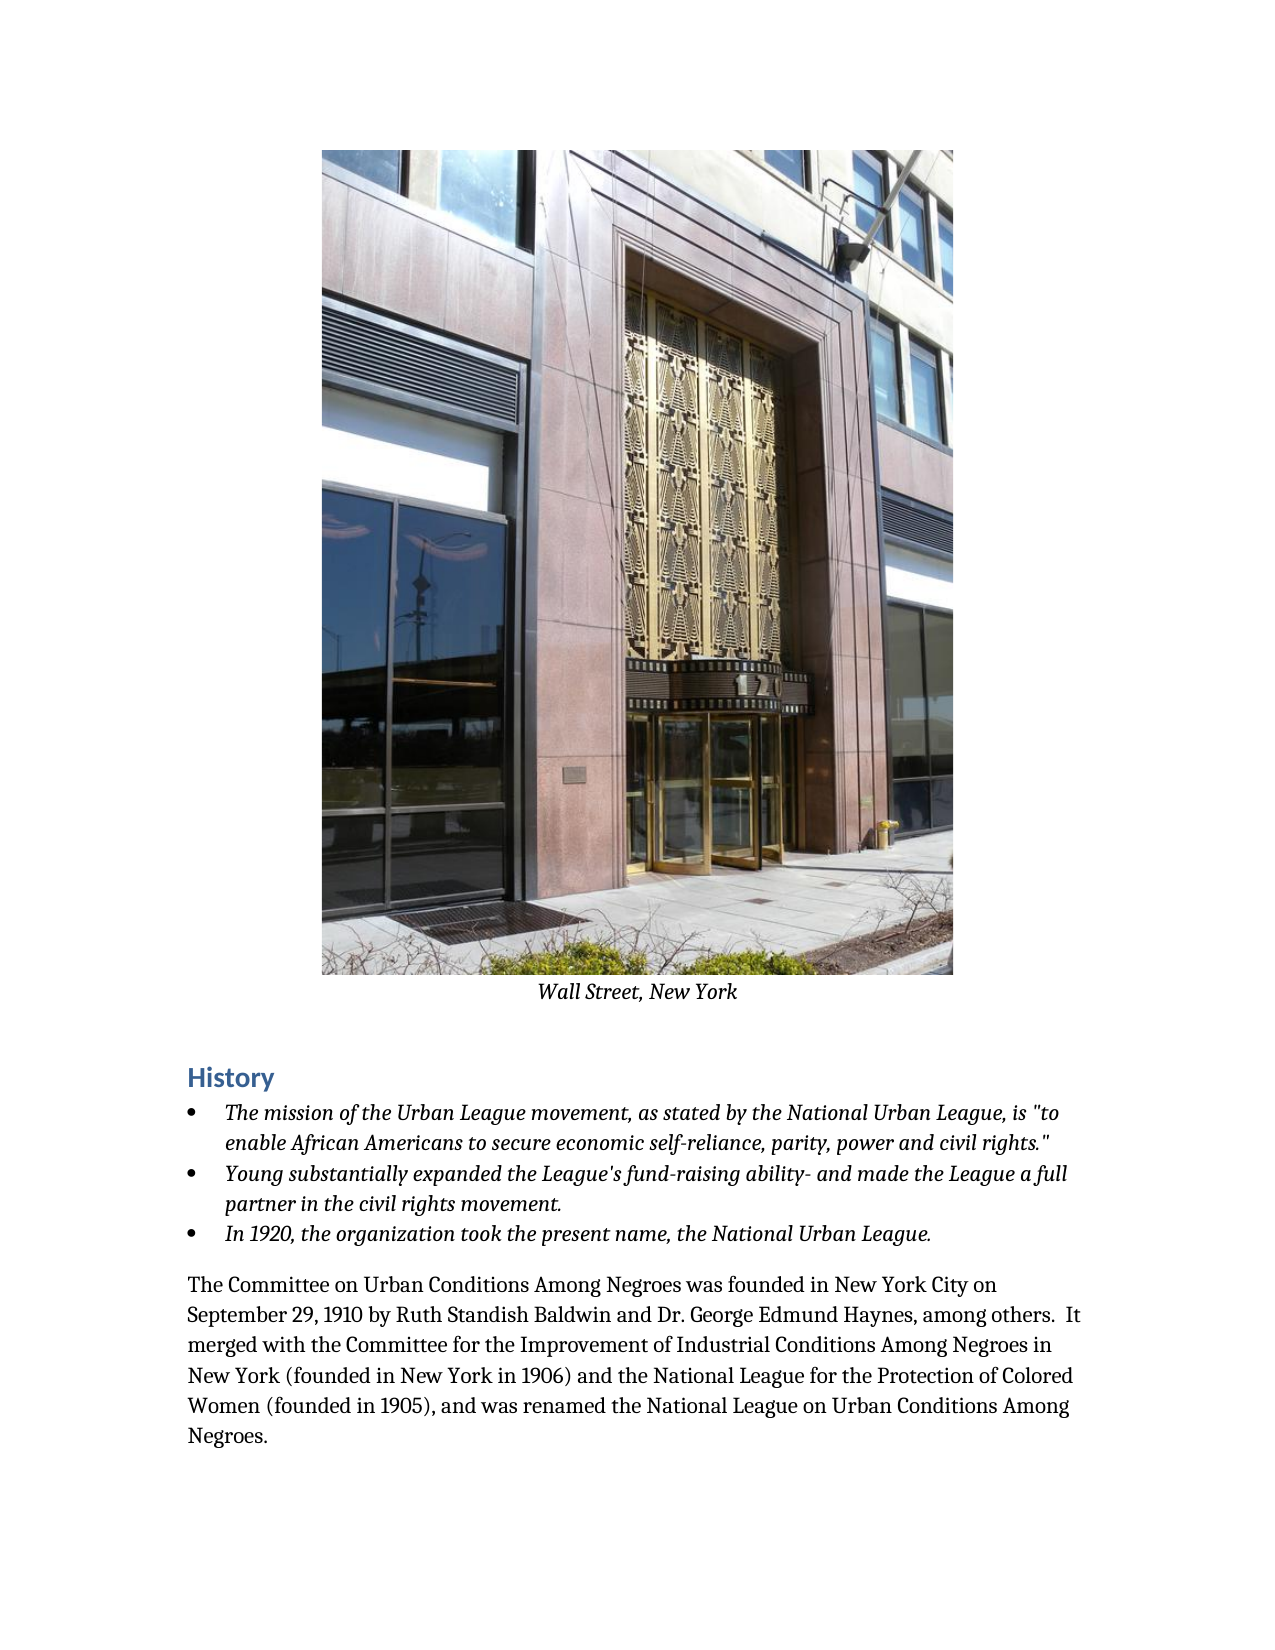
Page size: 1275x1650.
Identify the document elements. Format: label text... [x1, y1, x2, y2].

list In 1920, the organization took the present name, the National Urban League. [187, 1221, 1087, 1247]
list The mission of the Urban League movement, as stated by the National Urban League, is "to enable African Americans to secure economic self-reliance, parity, power and civil rights." [187, 1100, 1087, 1157]
list Young substantially expanded the League's fund-raising ability- and made the League a full partner in the civil rights movement. [187, 1160, 1087, 1217]
text The Committee on Urban Conditions Among Negroes was founded in New York City on September 29, 1910 by Ruth Standish Baldwin and Dr. George Edmund Haynes, among others. It merged with the Committee for the Improvement of Industrial Conditions Among Negroes in New York (founded in New York in 1906) and the National League for the Protection of Colored Women (founded in 1905), and was renamed the National League on Urban Conditions Among Negroes. [187, 1272, 1087, 1449]
text Wall Street, New York [187, 150, 1087, 1005]
subtitle History [187, 1059, 1087, 1095]
picture [321, 150, 954, 975]
